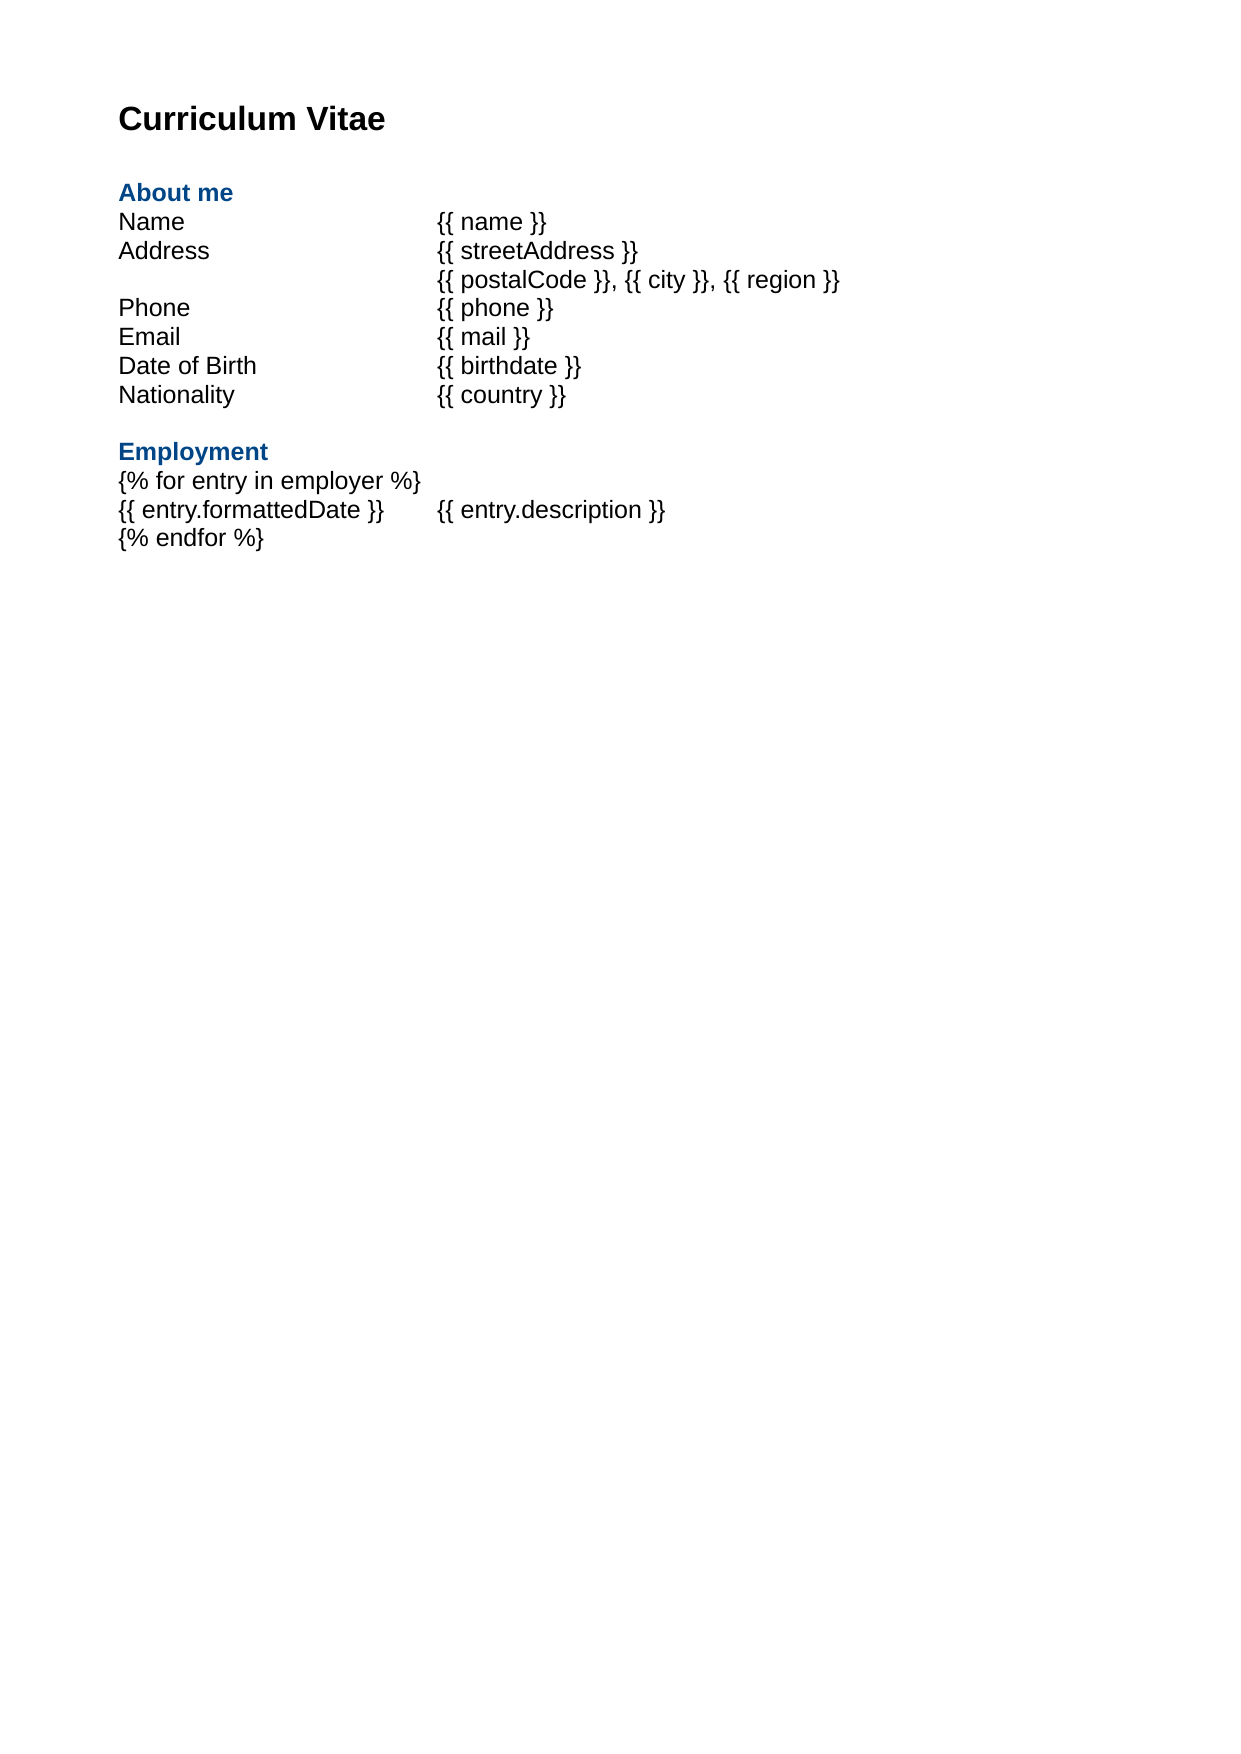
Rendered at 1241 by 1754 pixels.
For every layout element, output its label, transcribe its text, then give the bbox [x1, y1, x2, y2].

table_cell [437, 552, 1122, 581]
table_cell {{ birthdate }} [437, 351, 1122, 379]
table_cell Phone [118, 293, 437, 322]
table_cell {{ entry.description }} [437, 495, 1122, 523]
subtitle Curriculum Vitae [118, 98, 1122, 137]
table_cell {{ postalCode }}, {{ city }}, {{ region }} [437, 265, 1122, 293]
table_cell {% for entry in employer %} [118, 466, 1122, 494]
table_cell {% endfor %} [118, 523, 437, 552]
table_header About me [118, 178, 437, 207]
table_cell {{ country }} [437, 380, 1122, 408]
table_cell {{ phone }} [437, 293, 1122, 322]
table_cell Date of Birth [118, 351, 437, 379]
table_cell Email [118, 322, 437, 351]
table_cell {{ entry.formattedDate }} [118, 495, 437, 523]
table_cell Employment [118, 437, 437, 466]
table_cell [118, 265, 437, 293]
table_cell [437, 523, 1122, 552]
table_cell {{ mail }} [437, 322, 1122, 351]
table_cell Address [118, 236, 437, 264]
table_cell {{ name }} [437, 207, 1122, 236]
table_cell [437, 437, 1122, 466]
table_cell [118, 552, 437, 581]
table_cell Nationality [118, 380, 437, 408]
table_cell {{ streetAddress }} [437, 236, 1122, 264]
table_cell [118, 408, 437, 437]
table_cell [437, 408, 1122, 437]
table_header [437, 178, 1122, 207]
table_cell Name [118, 207, 437, 236]
